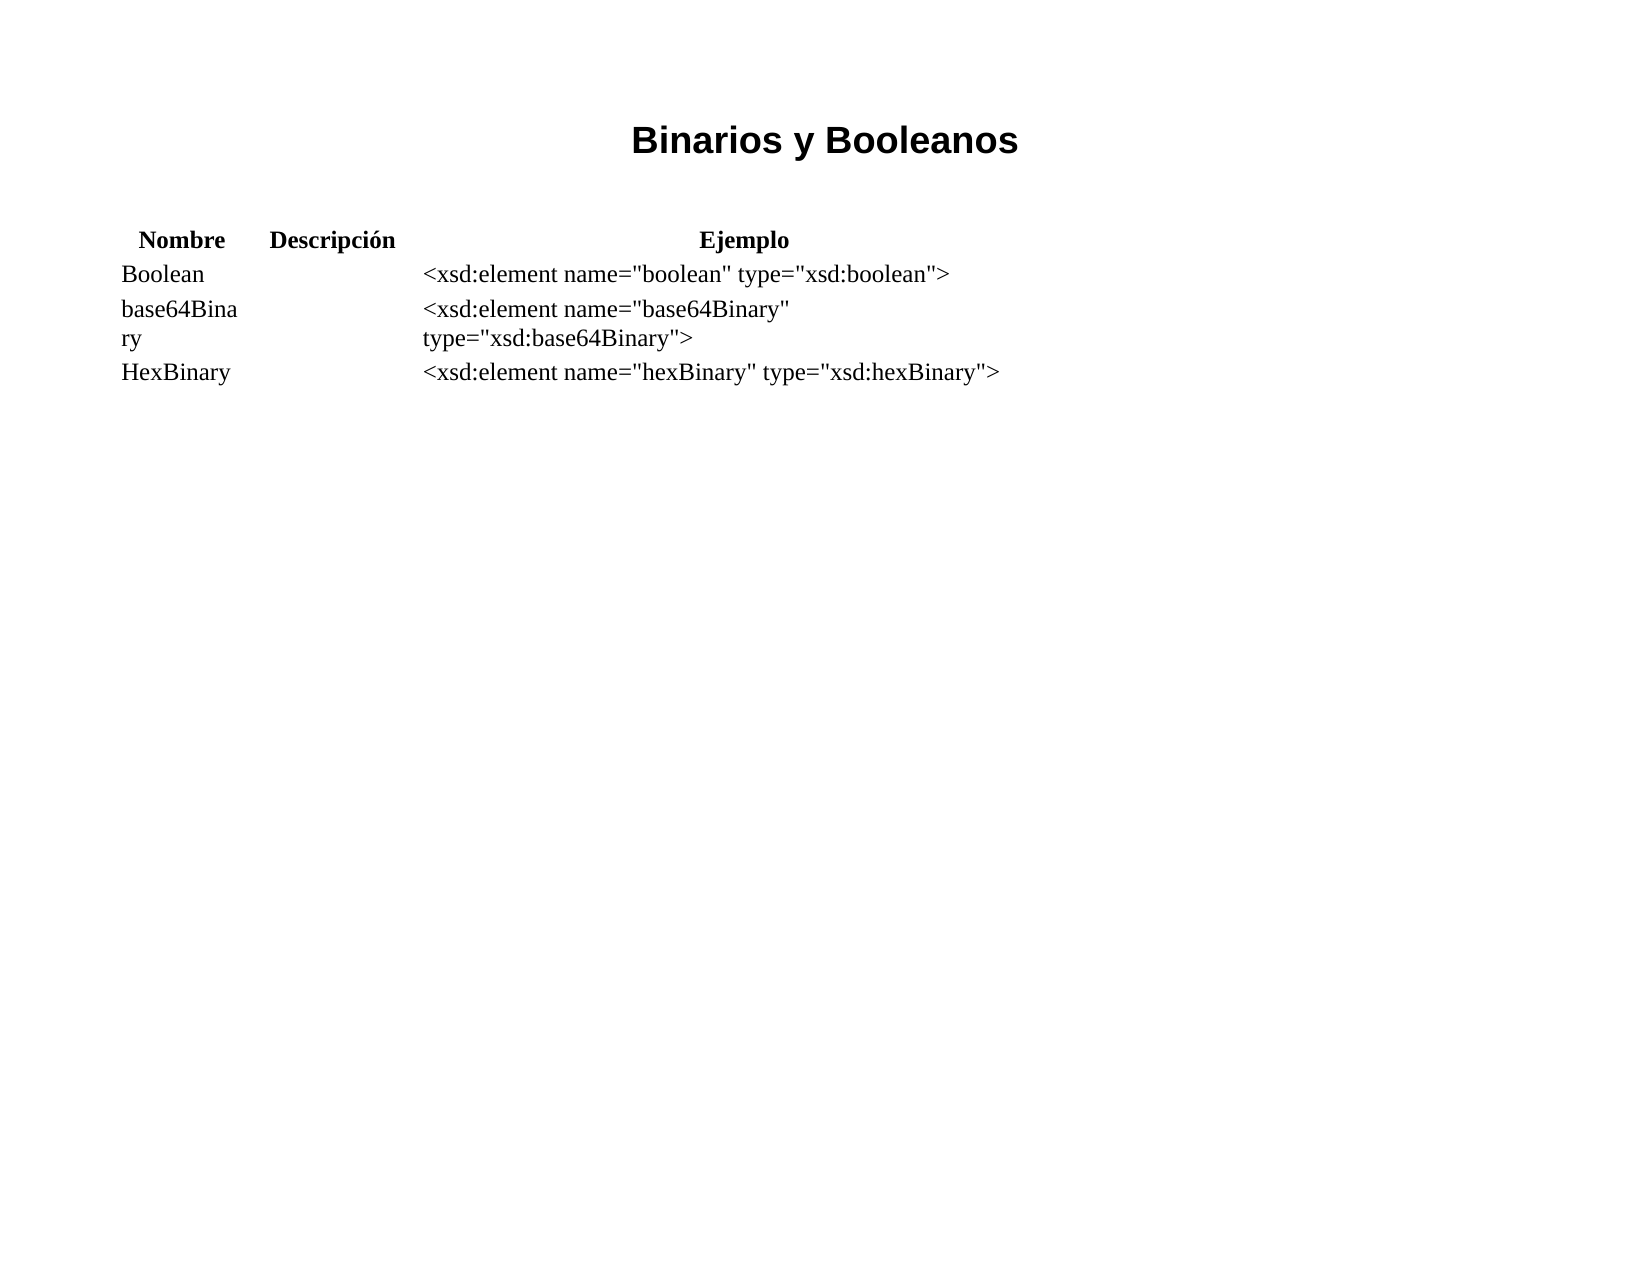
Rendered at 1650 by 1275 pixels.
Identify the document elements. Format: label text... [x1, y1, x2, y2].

table_cell base64Binary [118, 291, 245, 354]
table_cell [245, 291, 420, 354]
table_cell HexBinary [118, 354, 245, 389]
table_cell <xsd:element name="base64Binary" type="xsd:base64Binary"> [420, 291, 1069, 354]
table_header Nombre [118, 222, 245, 256]
subtitle Binarios y Booleanos [118, 118, 1532, 162]
table_header Descripción [245, 222, 420, 256]
table_cell <xsd:element name="boolean" type="xsd:boolean"> [420, 256, 1069, 291]
table_cell Boolean [118, 256, 245, 291]
table_cell <xsd:element name="hexBinary" type="xsd:hexBinary"> [420, 354, 1069, 389]
table_cell [245, 256, 420, 291]
table_cell [245, 354, 420, 389]
table_header Ejemplo [420, 222, 1069, 256]
